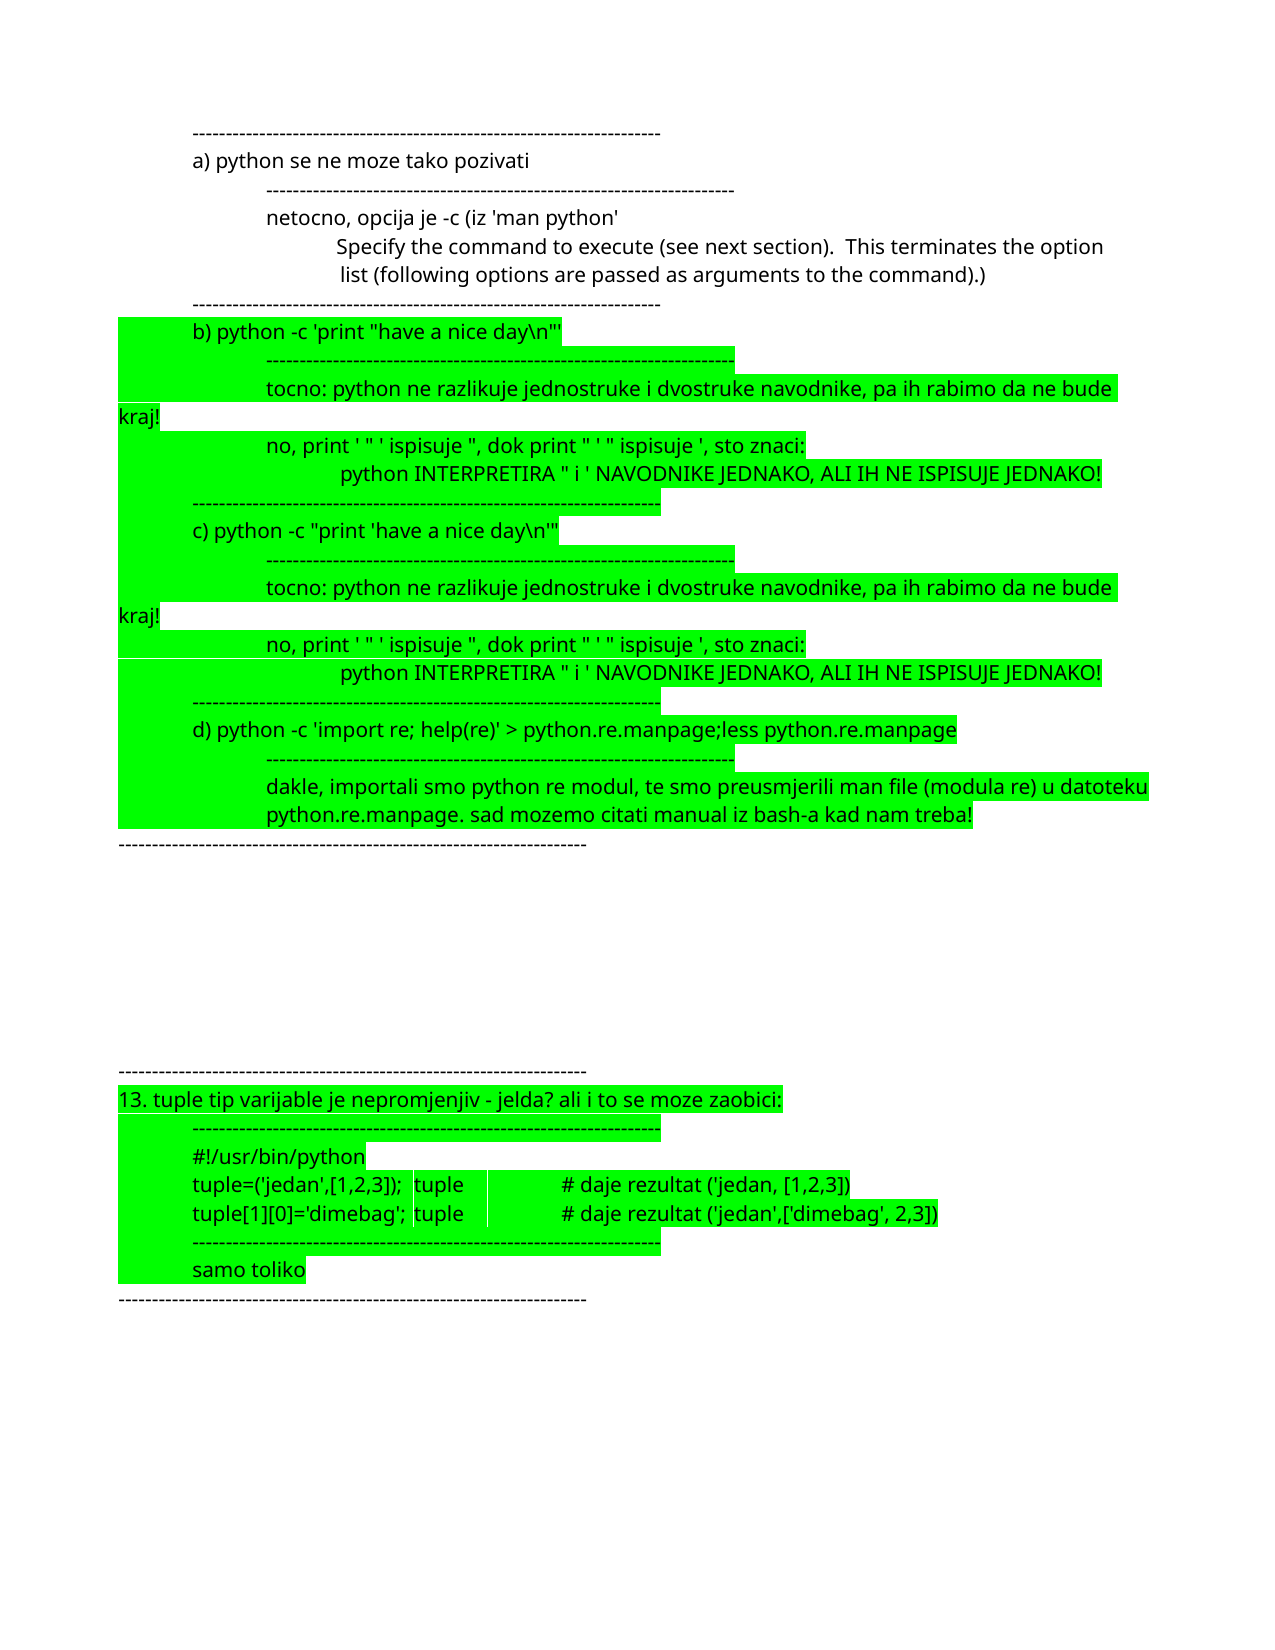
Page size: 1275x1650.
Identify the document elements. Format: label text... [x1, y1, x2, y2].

text a) python se ne moze tako pozivati [118, 147, 1157, 175]
text ---------------------------------------------------------------------- [118, 744, 1157, 772]
text no, print ' " ' ispisuje ", dok print " ' " ispisuje ', sto znaci: [118, 431, 1157, 459]
text python INTERPRETIRA " i ' NAVODNIKE JEDNAKO, ALI IH NE ISPISUJE JEDNAKO! [118, 459, 1157, 488]
text tuple=('jedan',[1,2,3]); tuple # daje rezultat ('jedan, [1,2,3]) [118, 1170, 1157, 1199]
text list (following options are passed as arguments to the command).) [118, 260, 1157, 289]
text ---------------------------------------------------------------------- [118, 829, 1157, 857]
text 13. tuple tip varijable je nepromjenjiv - jelda? ali i to se moze zaobici: [118, 1085, 1157, 1113]
text dakle, importali smo python re modul, te smo preusmjerili man file (modula re) u datoteku [118, 772, 1157, 801]
text ---------------------------------------------------------------------- [118, 1057, 1157, 1085]
text ---------------------------------------------------------------------- [118, 545, 1157, 573]
text tocno: python ne razlikuje jednostruke i dvostruke navodnike, pa ih rabimo da ne bude kraj! [118, 374, 1157, 431]
text ---------------------------------------------------------------------- [118, 1113, 1157, 1142]
text ---------------------------------------------------------------------- [118, 1284, 1157, 1312]
text Specify the command to execute (see next section). This terminates the option [118, 232, 1157, 260]
text ---------------------------------------------------------------------- [118, 488, 1157, 516]
text no, print ' " ' ispisuje ", dok print " ' " ispisuje ', sto znaci: [118, 630, 1157, 658]
text netocno, opcija je -c (iz 'man python' [118, 203, 1157, 232]
text d) python -c 'import re; help(re)' > python.re.manpage;less python.re.manpage [118, 715, 1157, 744]
text samo toliko [118, 1256, 1157, 1284]
text python.re.manpage. sad mozemo citati manual iz bash-a kad nam treba! [118, 801, 1157, 829]
text ---------------------------------------------------------------------- [118, 289, 1157, 317]
text python INTERPRETIRA " i ' NAVODNIKE JEDNAKO, ALI IH NE ISPISUJE JEDNAKO! ---------------------------------------------------------------------- [118, 658, 1157, 715]
text ---------------------------------------------------------------------- [118, 175, 1157, 203]
text ---------------------------------------------------------------------- [118, 346, 1157, 374]
text tuple[1][0]='dimebag'; tuple # daje rezultat ('jedan',['dimebag', 2,3]) [118, 1199, 1157, 1227]
text b) python -c 'print "have a nice day\n"' [118, 317, 1157, 346]
text tocno: python ne razlikuje jednostruke i dvostruke navodnike, pa ih rabimo da ne bude kraj! [118, 573, 1157, 630]
text #!/usr/bin/python [118, 1142, 1157, 1170]
text ---------------------------------------------------------------------- [118, 1227, 1157, 1256]
text ---------------------------------------------------------------------- [118, 118, 1157, 147]
text c) python -c "print 'have a nice day\n'" [118, 516, 1157, 545]
